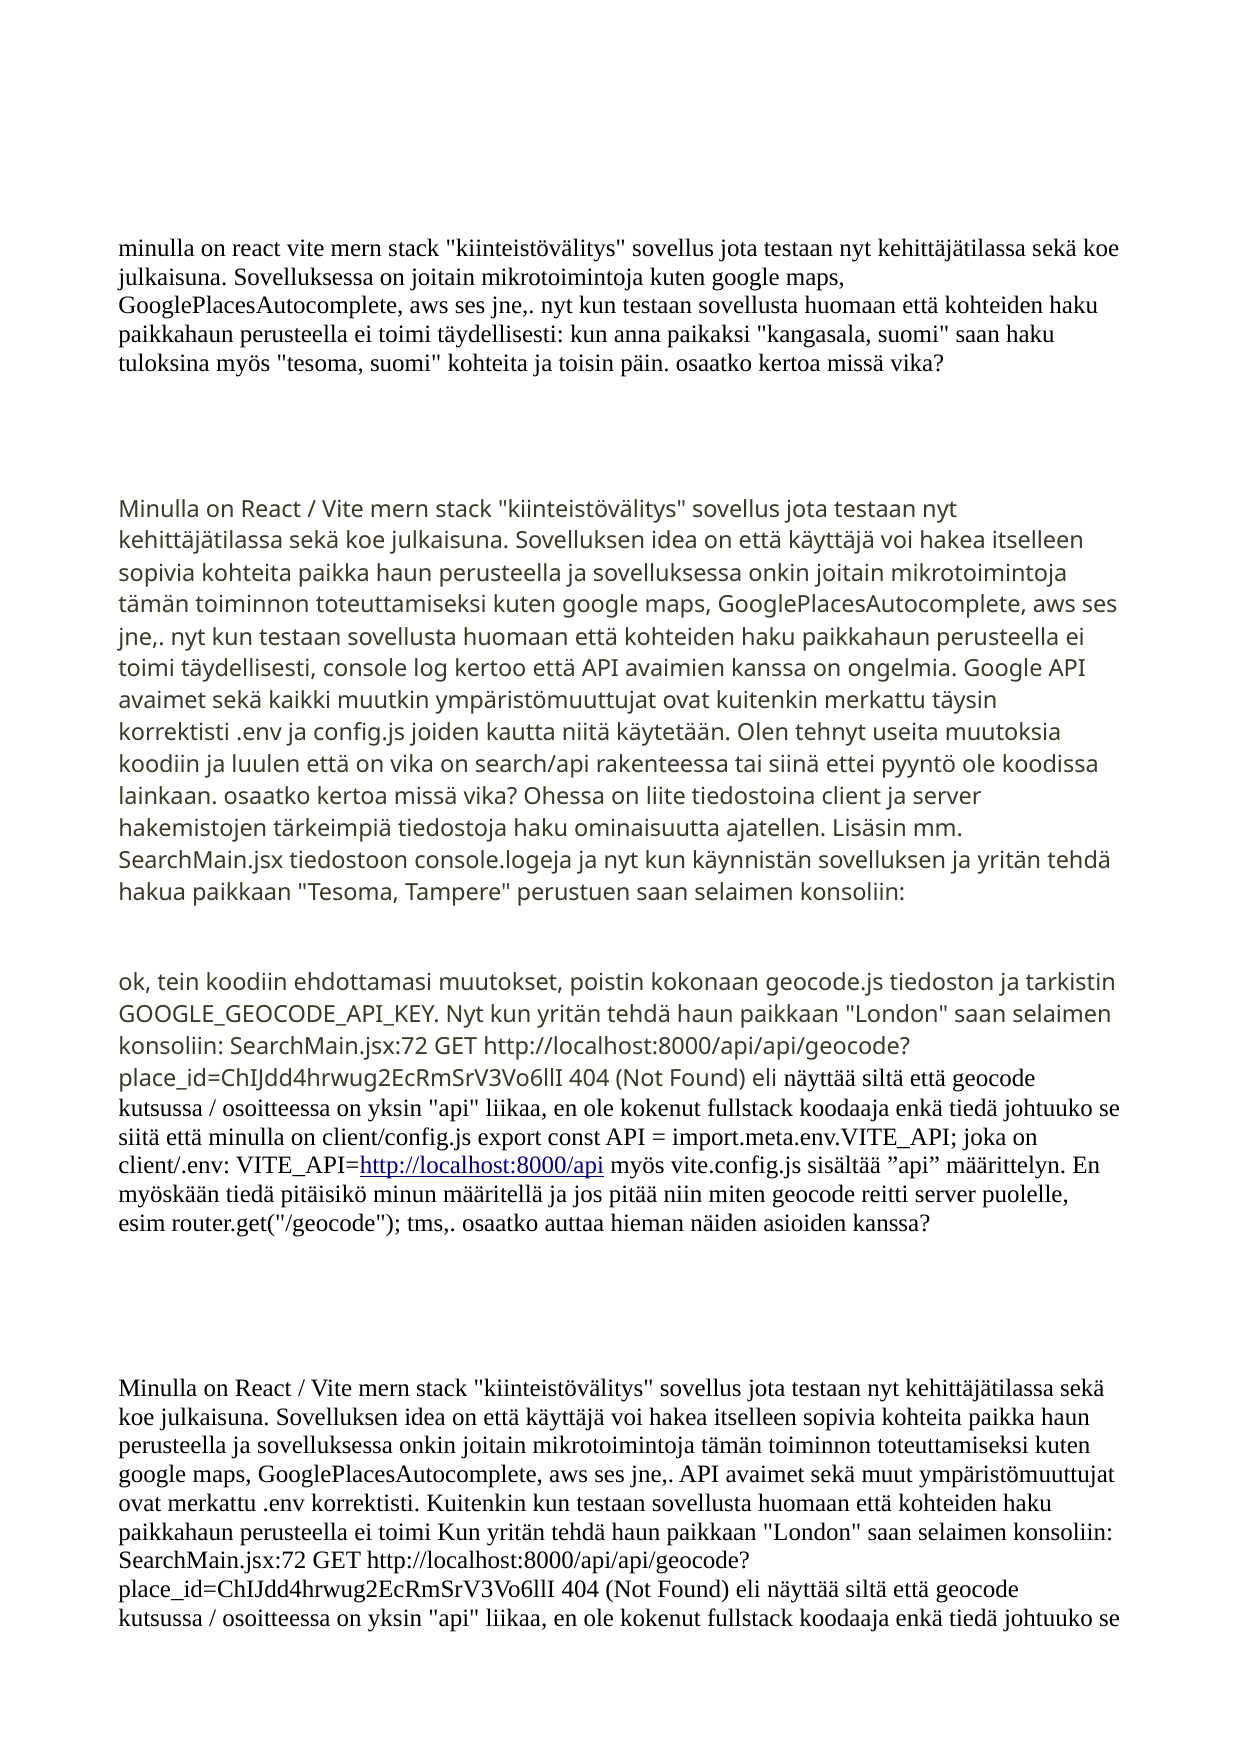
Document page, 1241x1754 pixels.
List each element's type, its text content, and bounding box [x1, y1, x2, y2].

text Minulla on React / Vite mern stack "kiinteistövälitys" sovellus jota testaan nyt kehittäjätilassa sekä koe julkaisuna. Sovelluksen idea on että käyttäjä voi hakea itselleen sopivia kohteita paikka haun perusteella ja sovelluksessa onkin joitain mikrotoimintoja tämän toiminnon toteuttamiseksi kuten google maps, GooglePlacesAutocomplete, aws ses jne,. nyt kun testaan sovellusta huomaan että kohteiden haku paikkahaun perusteella ei toimi täydellisesti, console log kertoo että API avaimien kanssa on ongelmia. Google API avaimet sekä kaikki muutkin ympäristömuuttujat ovat kuitenkin merkattu täysin korrektisti .env ja config.js joiden kautta niitä käytetään. Olen tehnyt useita muutoksia koodiin ja luulen että on vika on search/api rakenteessa tai siinä ettei pyyntö ole koodissa lainkaan. osaatko kertoa missä vika? Ohessa on liite tiedostoina client ja server hakemistojen tärkeimpiä tiedostoja haku ominaisuutta ajatellen. Lisäsin mm. SearchMain.jsx tiedostoon console.logeja ja nyt kun käynnistän sovelluksen ja yritän tehdä hakua paikkaan "Tesoma, Tampere" perustuen saan selaimen konsoliin: [118, 463, 1122, 908]
text ok, tein koodiin ehdottamasi muutokset, poistin kokonaan geocode.js tiedoston ja tarkistin GOOGLE_GEOCODE_API_KEY. Nyt kun yritän tehdä haun paikkaan "London" saan selaimen konsoliin: SearchMain.jsx:72 GET http://localhost:8000/api/api/geocode?place_id=ChIJdd4hrwug2EcRmSrV3Vo6llI 404 (Not Found) eli näyttää siltä että geocode kutsussa / osoitteessa on yksin "api" liikaa, en ole kokenut fullstack koodaaja enkä tiedä johtuuko se siitä että minulla on client/config.js export const API = import.meta.env.VITE_API; joka on client/.env: VITE_API=http://localhost:8000/api myös vite.config.js sisältää ”api” määrittelyn. En myöskään tiedä pitäisikö minun määritellä ja jos pitää niin miten geocode reitti server puolelle, esim router.get("/geocode"); tms,. osaatko auttaa hieman näiden asioiden kanssa? [118, 965, 1122, 1237]
text minulla on react vite mern stack "kiinteistövälitys" sovellus jota testaan nyt kehittäjätilassa sekä koe julkaisuna. Sovelluksessa on joitain mikrotoimintoja kuten google maps, GooglePlacesAutocomplete, aws ses jne,. nyt kun testaan sovellusta huomaan että kohteiden haku paikkahaun perusteella ei toimi täydellisesti: kun anna paikaksi "kangasala, suomi" saan haku tuloksina myös "tesoma, suomi" kohteita ja toisin päin. osaatko kertoa missä vika? [118, 233, 1122, 377]
text Minulla on React / Vite mern stack "kiinteistövälitys" sovellus jota testaan nyt kehittäjätilassa sekä koe julkaisuna. Sovelluksen idea on että käyttäjä voi hakea itselleen sopivia kohteita paikka haun perusteella ja sovelluksessa onkin joitain mikrotoimintoja tämän toiminnon toteuttamiseksi kuten google maps, GooglePlacesAutocomplete, aws ses jne,. API avaimet sekä muut ympäristömuuttujat ovat merkattu .env korrektisti. Kuitenkin kun testaan sovellusta huomaan että kohteiden haku paikkahaun perusteella ei toimi Kun yritän tehdä haun paikkaan "London" saan selaimen konsoliin: SearchMain.jsx:72 GET http://localhost:8000/api/api/geocode?place_id=ChIJdd4hrwug2EcRmSrV3Vo6llI 404 (Not Found) eli näyttää siltä että geocode kutsussa / osoitteessa on yksin "api" liikaa, en ole kokenut fullstack koodaaja enkä tiedä johtuuko se [118, 1373, 1122, 1632]
